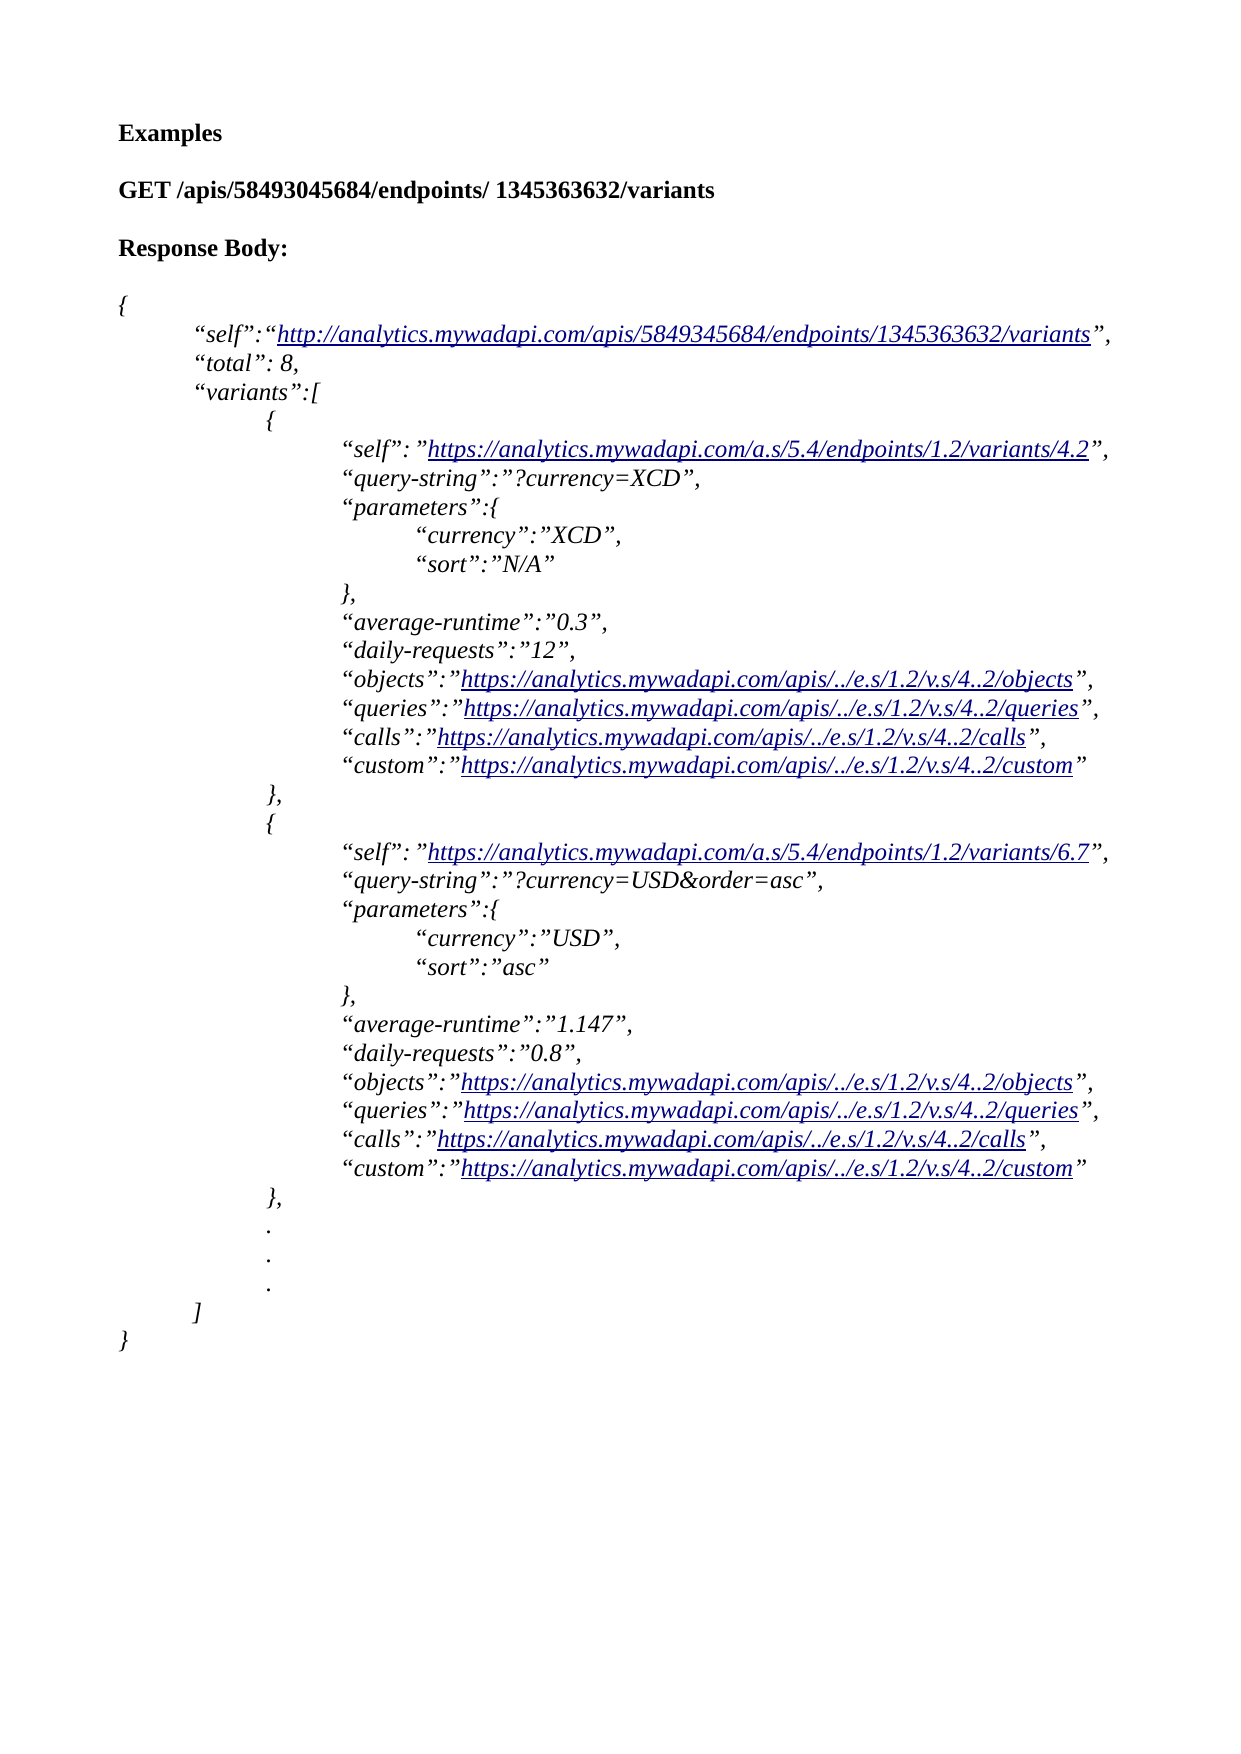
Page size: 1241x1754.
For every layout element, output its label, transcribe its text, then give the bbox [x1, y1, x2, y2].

text ] [118, 1297, 1122, 1326]
text “queries”:”https://analytics.mywadapi.com/apis/../e.s/1.2/v.s/4..2/queries”, [118, 693, 1122, 722]
text . [118, 1211, 1122, 1239]
text “sort”:”asc” [118, 952, 1122, 981]
text { [118, 291, 1122, 319]
text “daily-requests”:”0.8”, [118, 1038, 1122, 1067]
text . [118, 1268, 1122, 1297]
text “daily-requests”:”12”, [118, 636, 1122, 664]
text { [118, 406, 1122, 434]
text Response Body: [118, 233, 1122, 262]
text “variants”:[ [118, 377, 1122, 406]
text “self”:“http://analytics.mywadapi.com/apis/5849345684/endpoints/1345363632/variants”, [118, 319, 1122, 348]
text . [118, 1239, 1122, 1268]
text “parameters”:{ [118, 492, 1122, 521]
text Examples [118, 118, 1122, 147]
text “currency”:”USD”, [118, 923, 1122, 952]
text “queries”:”https://analytics.mywadapi.com/apis/../e.s/1.2/v.s/4..2/queries”, [118, 1096, 1122, 1124]
text “query-string”:”?currency=USD&order=asc”, [118, 866, 1122, 894]
text “objects”:”https://analytics.mywadapi.com/apis/../e.s/1.2/v.s/4..2/objects”, [118, 1067, 1122, 1096]
text “average-runtime”:”1.147”, [118, 1009, 1122, 1038]
text “currency”:”XCD”, [118, 521, 1122, 549]
text GET /apis/58493045684/endpoints/ 1345363632/variants [118, 176, 1122, 204]
text “average-runtime”:”0.3”, [118, 607, 1122, 636]
text “total”: 8, [118, 348, 1122, 377]
text }, [118, 981, 1122, 1009]
text “calls”:”https://analytics.mywadapi.com/apis/../e.s/1.2/v.s/4..2/calls”, [118, 1124, 1122, 1153]
text }, [118, 578, 1122, 607]
text }, [118, 1182, 1122, 1211]
text “query-string”:”?currency=XCD”, [118, 463, 1122, 492]
text { [118, 808, 1122, 837]
text “custom”:”https://analytics.mywadapi.com/apis/../e.s/1.2/v.s/4..2/custom” [118, 1153, 1122, 1182]
text “self”: ”https://analytics.mywadapi.com/a.s/5.4/endpoints/1.2/variants/4.2”, [118, 434, 1122, 463]
text }, [118, 779, 1122, 808]
text “custom”:”https://analytics.mywadapi.com/apis/../e.s/1.2/v.s/4..2/custom” [118, 751, 1122, 779]
text “self”: ”https://analytics.mywadapi.com/a.s/5.4/endpoints/1.2/variants/6.7”, [118, 837, 1122, 866]
text “parameters”:{ [118, 894, 1122, 923]
text “calls”:”https://analytics.mywadapi.com/apis/../e.s/1.2/v.s/4..2/calls”, [118, 722, 1122, 751]
text “objects”:”https://analytics.mywadapi.com/apis/../e.s/1.2/v.s/4..2/objects”, [118, 664, 1122, 693]
text “sort”:”N/A” [118, 549, 1122, 578]
text } [118, 1326, 1122, 1354]
